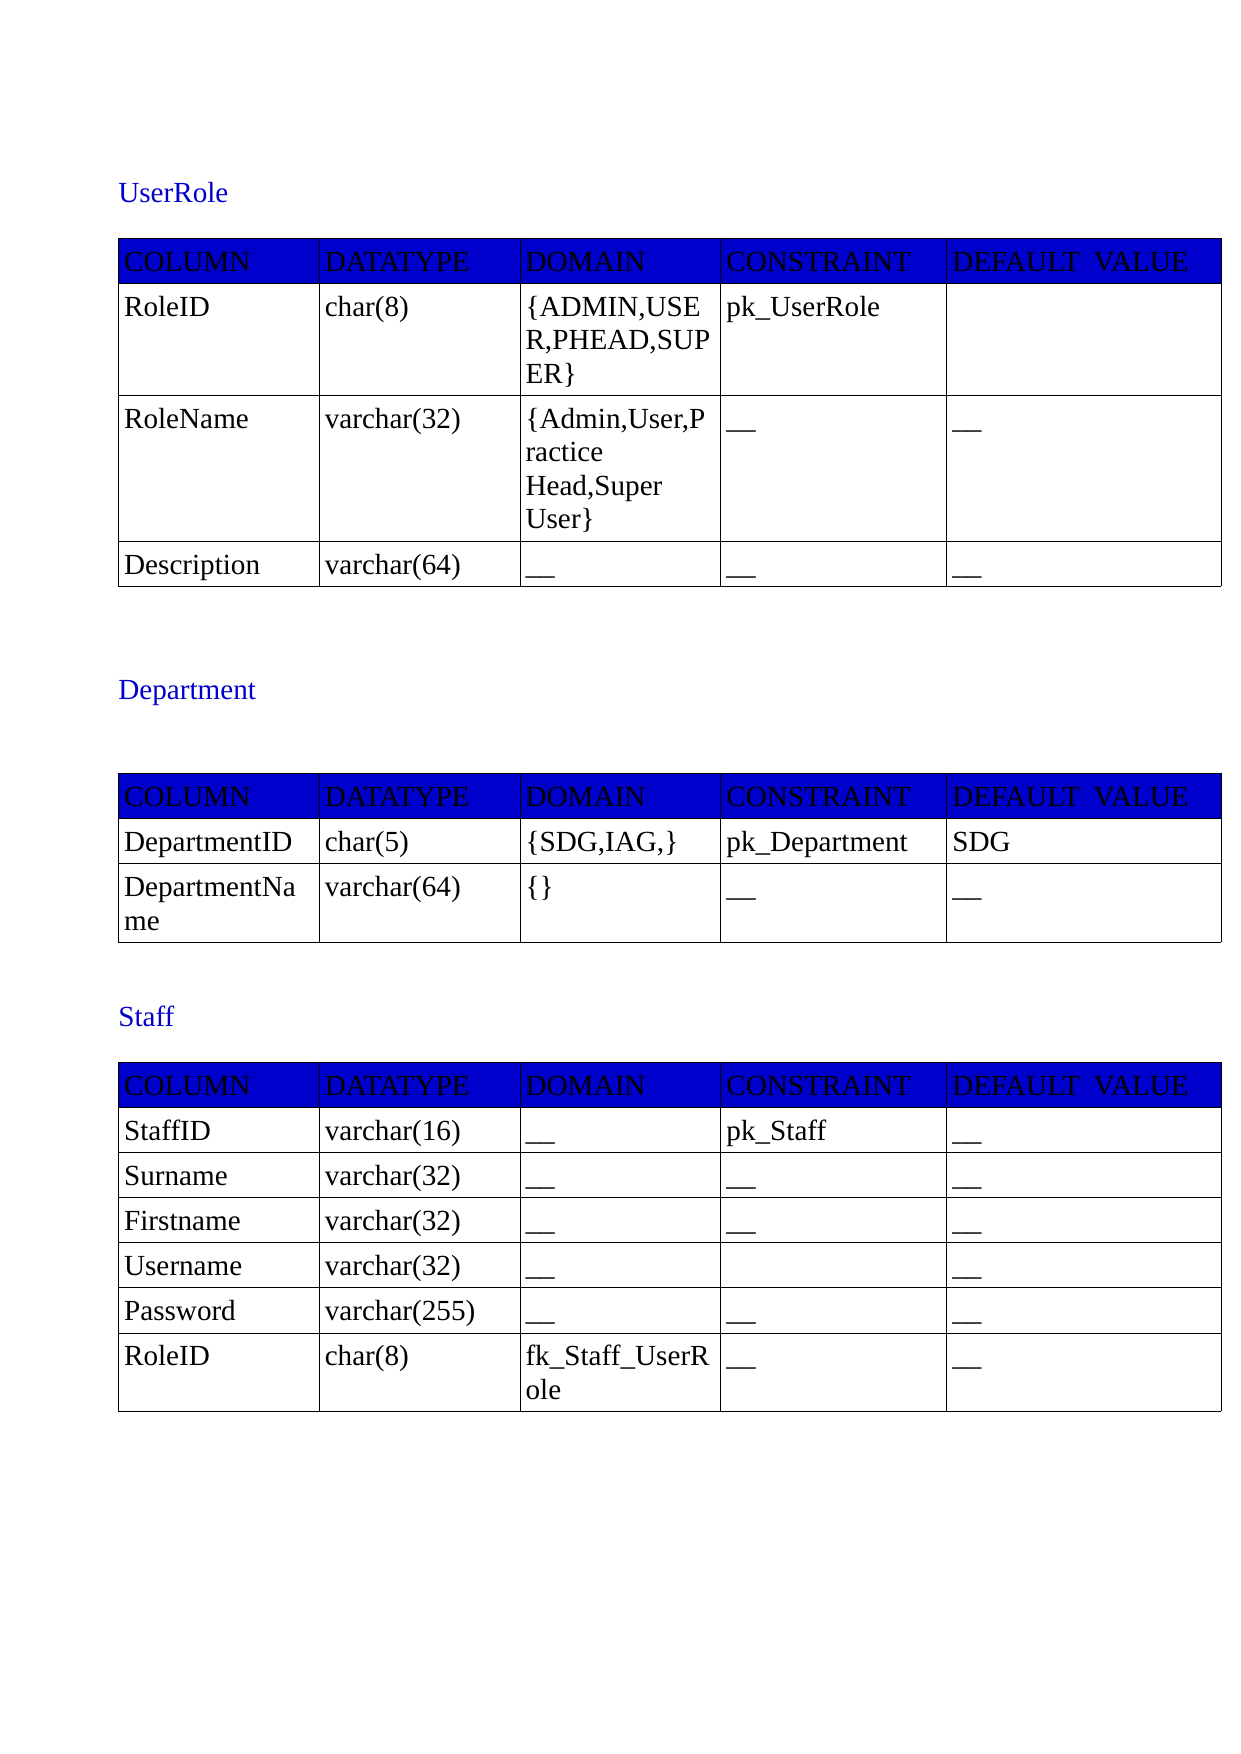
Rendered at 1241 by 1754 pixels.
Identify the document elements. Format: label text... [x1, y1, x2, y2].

table_cell Username [119, 1243, 319, 1287]
table_header COLUMN [119, 239, 319, 283]
table_cell __ [721, 1198, 946, 1242]
table_header DOMAIN [521, 1063, 720, 1107]
table_cell varchar(64) [320, 864, 520, 942]
table_cell __ [947, 1198, 1221, 1242]
table_cell RoleID [119, 1334, 319, 1411]
table_header DEFAULT VALUE [947, 239, 1221, 283]
table_cell __ [521, 542, 720, 586]
table_cell __ [947, 1243, 1221, 1287]
table_cell __ [721, 864, 946, 942]
table_header DOMAIN [521, 774, 720, 818]
table_cell varchar(32) [320, 1153, 520, 1197]
table_cell __ [521, 1288, 720, 1332]
table_header CONSTRAINT [721, 1063, 946, 1107]
table_cell __ [947, 1108, 1221, 1152]
table_cell {} [521, 864, 720, 942]
table_cell varchar(255) [320, 1288, 520, 1332]
table_cell __ [521, 1153, 720, 1197]
table_cell __ [947, 1153, 1221, 1197]
table_cell char(5) [320, 819, 520, 863]
text Department [118, 672, 1122, 706]
table_cell Surname [119, 1153, 319, 1197]
table_cell __ [721, 1288, 946, 1332]
table_cell SDG [947, 819, 1221, 863]
table_cell [947, 284, 1221, 395]
table_cell Password [119, 1288, 319, 1332]
table_cell {Admin,User,Practice Head,Super User} [521, 396, 720, 541]
table_header DATATYPE [320, 774, 520, 818]
table_cell __ [721, 1334, 946, 1411]
table_cell pk_Department [721, 819, 946, 863]
table_header CONSTRAINT [721, 774, 946, 818]
table_cell __ [521, 1108, 720, 1152]
table_cell RoleName [119, 396, 319, 541]
table_cell {SDG,IAG,} [521, 819, 720, 863]
table_header COLUMN [119, 1063, 319, 1107]
table_cell __ [947, 1334, 1221, 1411]
table_cell Firstname [119, 1198, 319, 1242]
table_cell __ [521, 1243, 720, 1287]
table_header DEFAULT VALUE [947, 1063, 1221, 1107]
table_cell __ [521, 1198, 720, 1242]
table_cell __ [721, 542, 946, 586]
table_header CONSTRAINT [721, 239, 946, 283]
table_cell varchar(16) [320, 1108, 520, 1152]
table_cell char(8) [320, 284, 520, 395]
table_cell __ [947, 1288, 1221, 1332]
table_cell __ [947, 864, 1221, 942]
table_cell RoleID [119, 284, 319, 395]
table_header COLUMN [119, 774, 319, 818]
text Staff [118, 999, 1122, 1033]
table_cell {ADMIN,USER,PHEAD,SUPER} [521, 284, 720, 395]
table_cell DepartmentName [119, 864, 319, 942]
table_cell pk_UserRole [721, 284, 946, 395]
table_header DEFAULT VALUE [947, 774, 1221, 818]
table_cell varchar(32) [320, 1243, 520, 1287]
table_header DATATYPE [320, 1063, 520, 1107]
table_cell __ [947, 396, 1221, 541]
table_cell varchar(32) [320, 396, 520, 541]
table_cell varchar(32) [320, 1198, 520, 1242]
table_cell [721, 1243, 946, 1287]
table_cell varchar(64) [320, 542, 520, 586]
table_cell __ [721, 1153, 946, 1197]
table_cell pk_Staff [721, 1108, 946, 1152]
table_cell __ [721, 396, 946, 541]
table_header DATATYPE [320, 239, 520, 283]
text UserRole [118, 176, 1122, 209]
table_cell StaffID [119, 1108, 319, 1152]
table_cell fk_Staff_UserRole [521, 1334, 720, 1411]
table_header DOMAIN [521, 239, 720, 283]
table_cell char(8) [320, 1334, 520, 1411]
table_cell DepartmentID [119, 819, 319, 863]
table_cell Description [119, 542, 319, 586]
table_cell __ [947, 542, 1221, 586]
